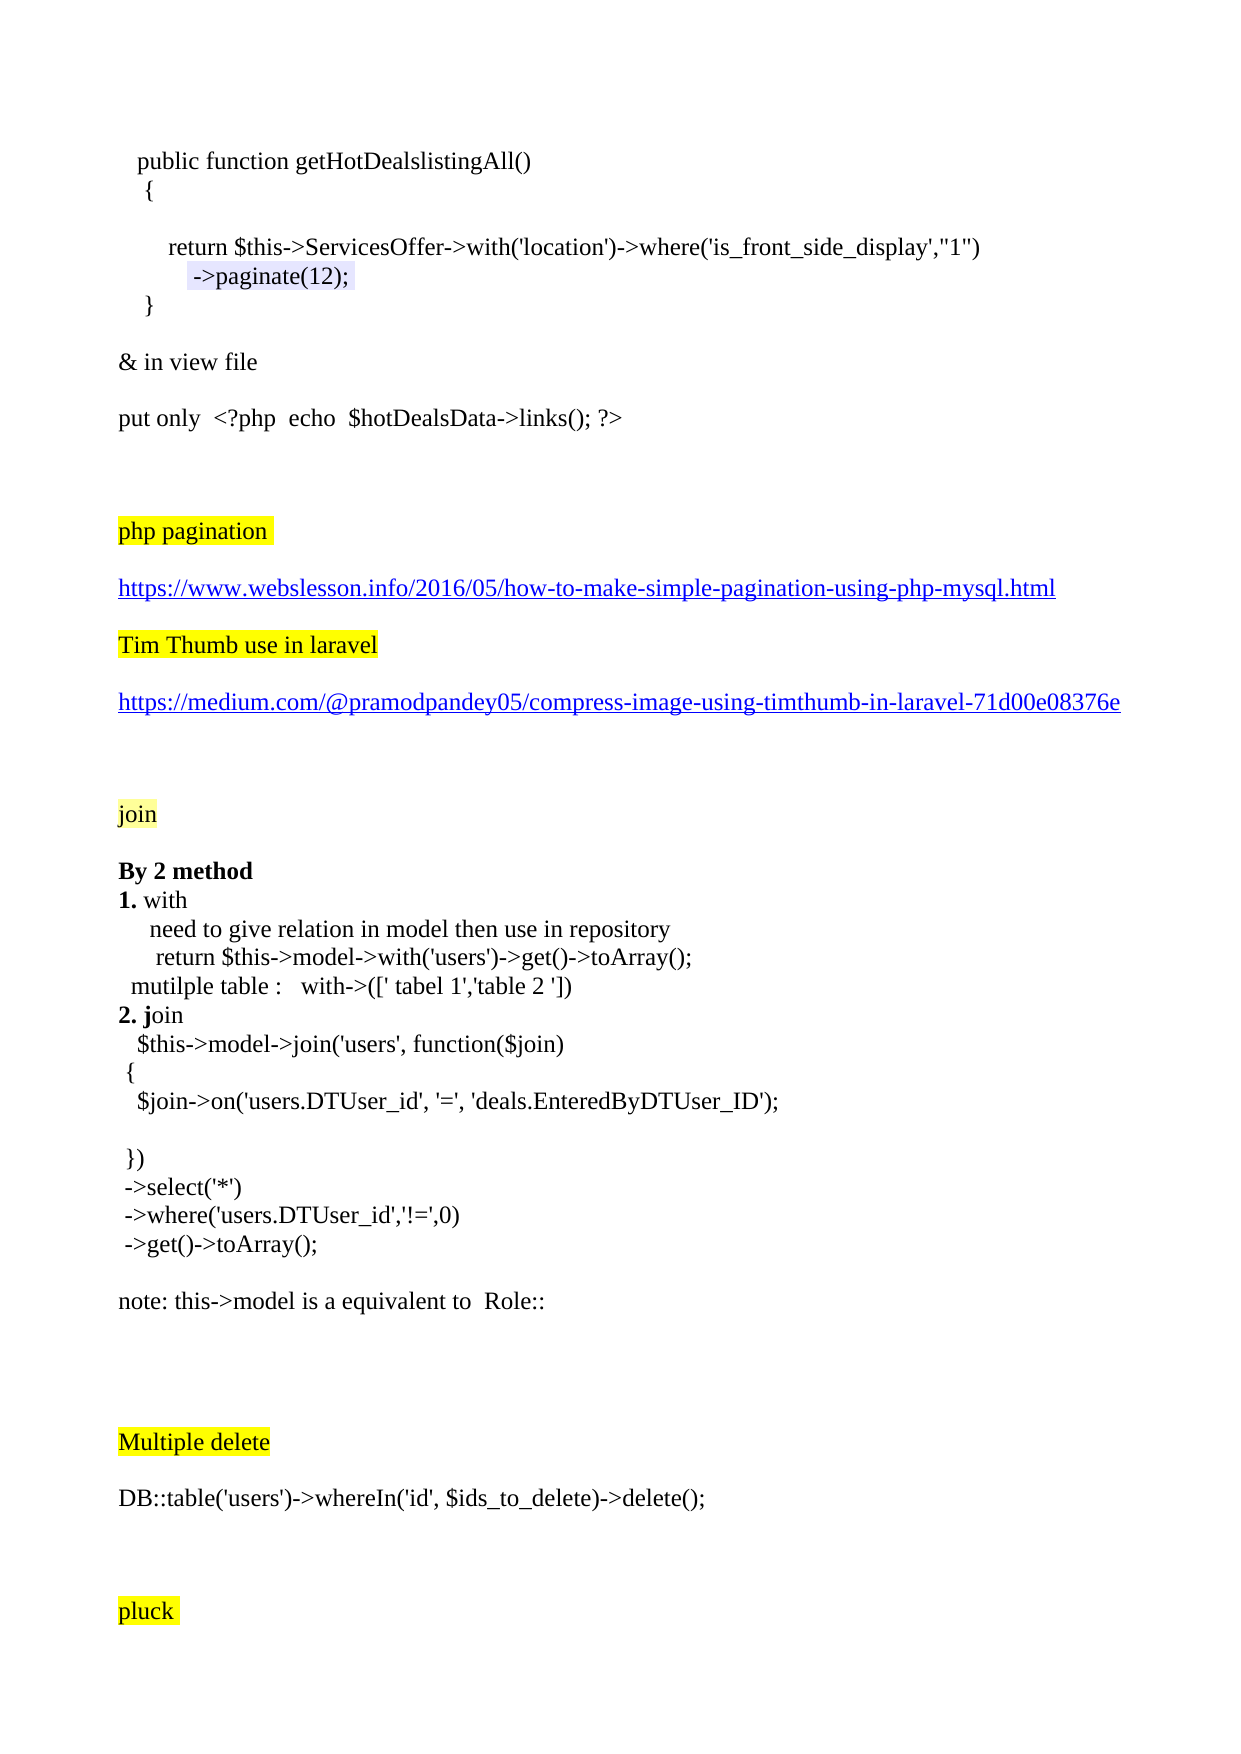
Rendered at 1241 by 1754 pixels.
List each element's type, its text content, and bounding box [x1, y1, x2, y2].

text Multiple delete [118, 1427, 1122, 1456]
text $join->on('users.DTUser_id', '=', 'deals.EnteredByDTUser_ID'); [118, 1086, 1122, 1115]
text ->get()->toArray(); [118, 1229, 1122, 1258]
text } [118, 290, 1122, 319]
text 1. with [118, 885, 1122, 914]
text Tim Thumb use in laravel [118, 630, 1122, 658]
text $this->model->join('users', function($join) [118, 1029, 1122, 1057]
text By 2 method [118, 856, 1122, 885]
text need to give relation in model then use in repository [118, 914, 1122, 942]
text { [118, 1057, 1122, 1086]
text pluck [118, 1596, 1122, 1625]
text join [118, 799, 1122, 828]
text mutilple table : with->([' tabel 1','table 2 ']) [118, 971, 1122, 1000]
text put only <?php echo $hotDealsData->links(); ?> [118, 403, 1122, 432]
text note: this->model is a equivalent to Role:: [118, 1286, 1122, 1315]
text php pagination [118, 516, 1122, 545]
text { [118, 175, 1122, 204]
text https://medium.com/@pramodpandey05/compress-image-using-timthumb-in-laravel-71d00e08376e [118, 687, 1122, 715]
text ->select('*') [118, 1172, 1122, 1200]
text ->where('users.DTUser_id','!=',0) [118, 1200, 1122, 1229]
text public function getHotDealslistingAll() [118, 146, 1122, 175]
text return $this->model->with('users')->get()->toArray(); [118, 942, 1122, 971]
text }) [118, 1143, 1122, 1172]
text ->paginate(12); [118, 261, 1122, 290]
text return $this->ServicesOffer->with('location')->where('is_front_side_display',"1") [118, 232, 1122, 261]
text & in view file [118, 347, 1122, 375]
text https://www.webslesson.info/2016/05/how-to-make-simple-pagination-using-php-mysql.html [118, 573, 1122, 602]
text DB::table('users')->whereIn('id', $ids_to_delete)->delete(); [118, 1483, 1122, 1512]
text 2. join [118, 1000, 1122, 1029]
